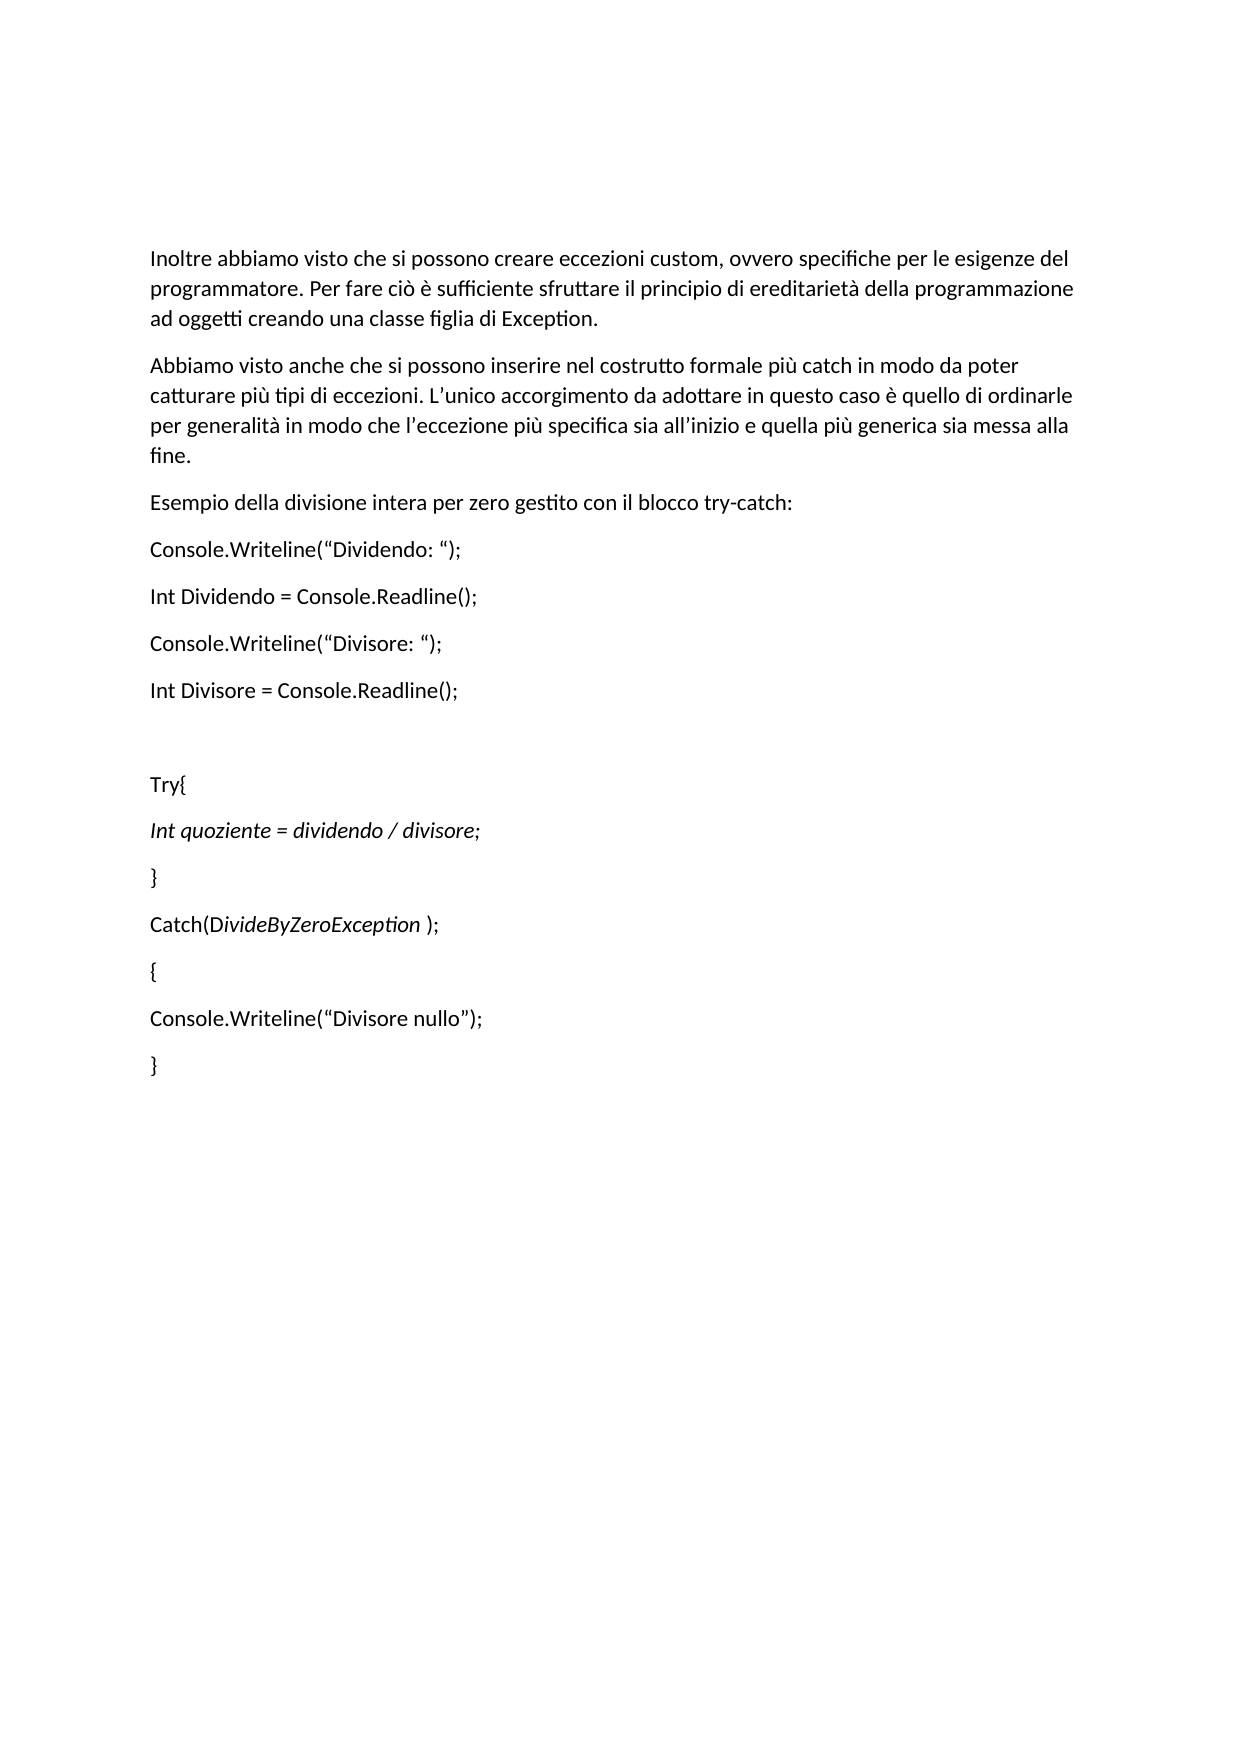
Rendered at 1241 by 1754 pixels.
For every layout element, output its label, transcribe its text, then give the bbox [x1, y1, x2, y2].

text Try{ [150, 770, 1090, 798]
text Console.Writeline(“Dividendo: “); [150, 535, 1090, 563]
text Console.Writeline(“Divisore: “); [150, 629, 1090, 657]
text Inoltre abbiamo visto che si possono creare eccezioni custom, ovvero specifiche per le esigenze del programmatore. Per fare ciò è sufficiente sfruttare il principio di ereditarietà della programmazione ad oggetti creando una classe figlia di Exception. [150, 244, 1090, 332]
text Console.Writeline(“Divisore nullo”); [150, 1004, 1090, 1032]
text } [150, 863, 1090, 892]
text Int quoziente = dividendo / divisore; [150, 817, 1090, 845]
text Int Dividendo = Console.Readline(); [150, 582, 1090, 610]
text Int Divisore = Console.Readline(); [150, 676, 1090, 704]
text Esempio della divisione intera per zero gestito con il blocco try-catch: [150, 488, 1090, 517]
text } [150, 1051, 1090, 1079]
text Abbiamo visto anche che si possono inserire nel costrutto formale più catch in modo da poter catturare più tipi di eccezioni. L’unico accorgimento da adottare in questo caso è quello di ordinarle per generalità in modo che l’eccezione più specifica sia all’inizio e quella più generica sia messa alla fine. [150, 351, 1090, 470]
text { [150, 957, 1090, 985]
text Catch(DivideByZeroException ); [150, 910, 1090, 938]
